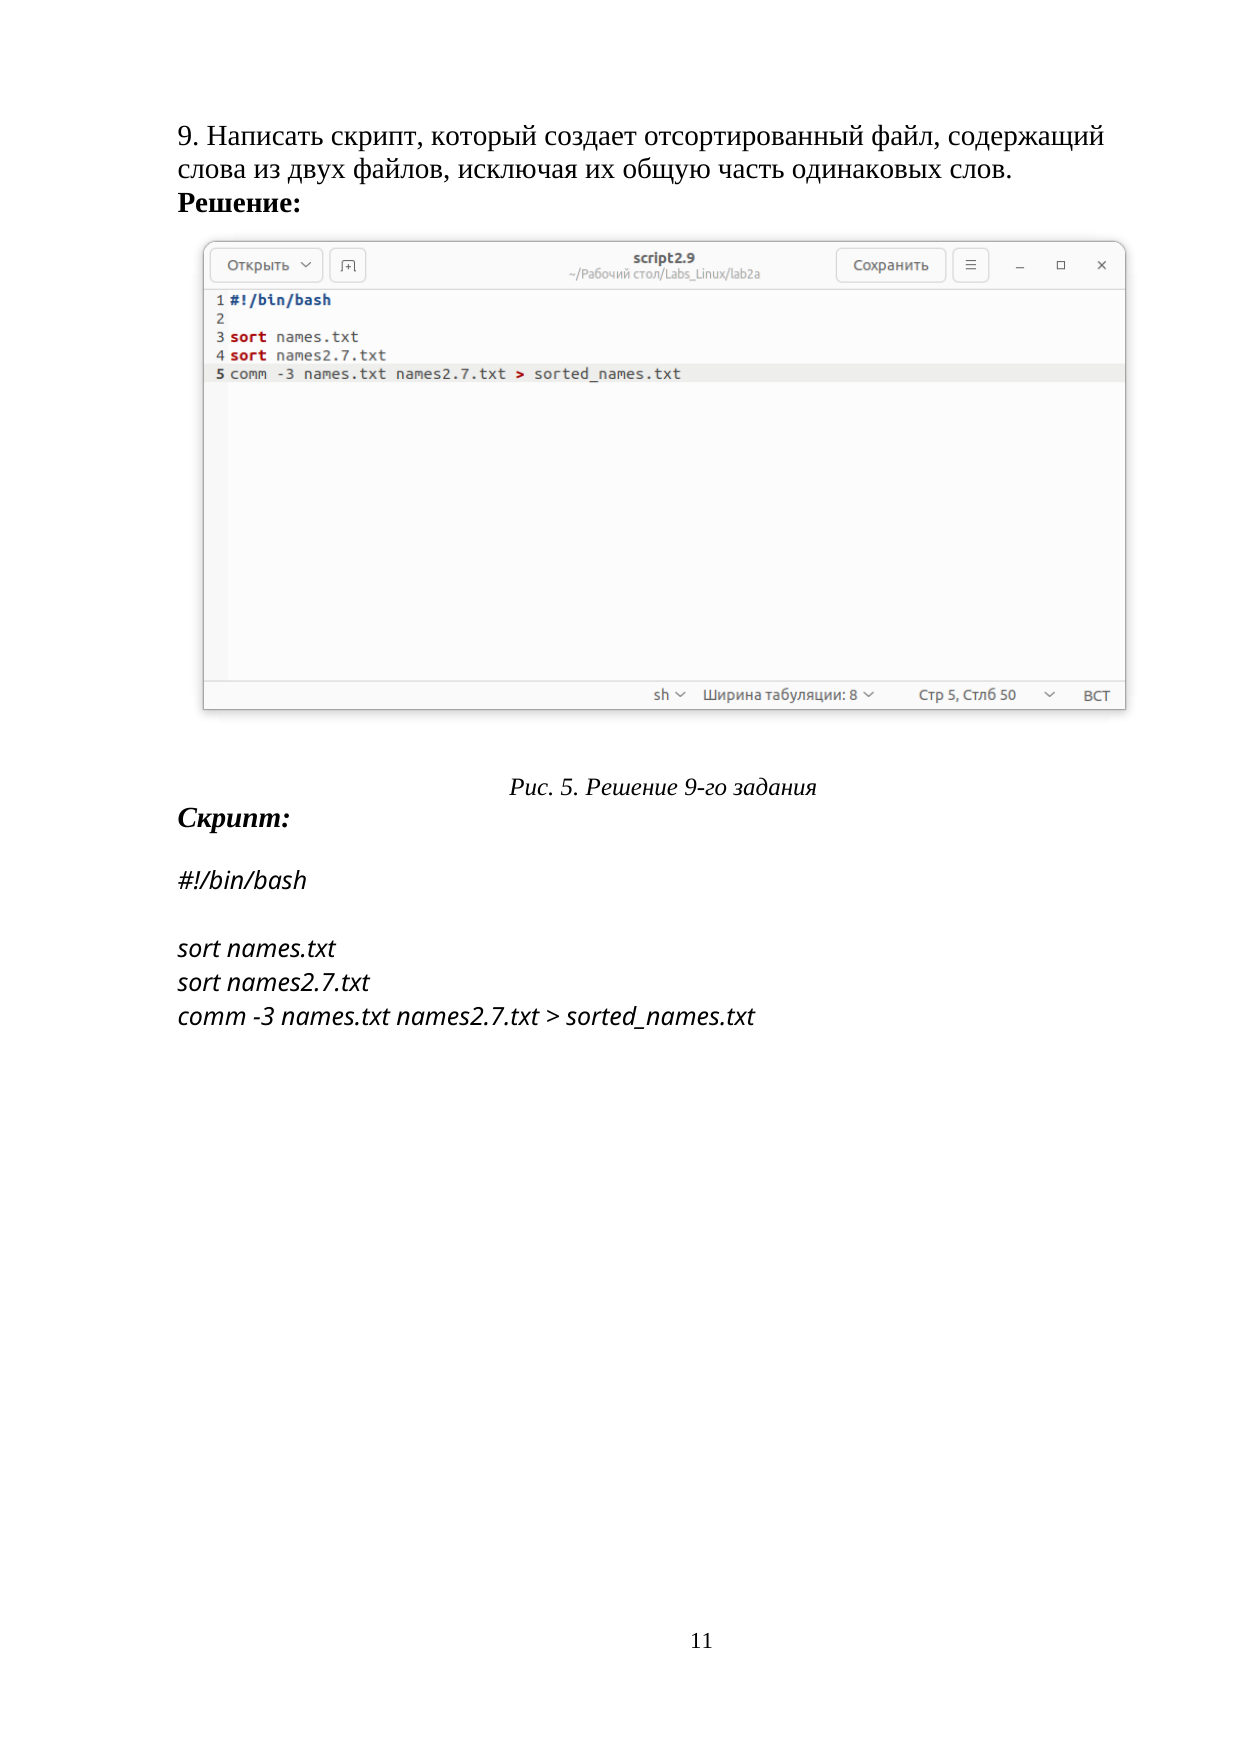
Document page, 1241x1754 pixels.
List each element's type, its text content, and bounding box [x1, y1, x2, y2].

text #!/bin/bash [177, 863, 1152, 897]
text слова из двух файлов, исключая их общую часть одинаковых слов. [177, 152, 1152, 185]
text sort names2.7.txt [177, 965, 1152, 999]
text 9. Написать скрипт, который создает отсортированный файл, содержащий [177, 118, 1152, 152]
text comm -3 names.txt names2.7.txt > sorted_names.txt [177, 999, 1152, 1033]
text Рис. 5. Решение 9-го задания [177, 772, 1152, 800]
text Скрипт: [177, 800, 1152, 834]
text sort names.txt [177, 931, 1152, 965]
text Решение: [177, 185, 1152, 218]
picture [177, 218, 1152, 739]
